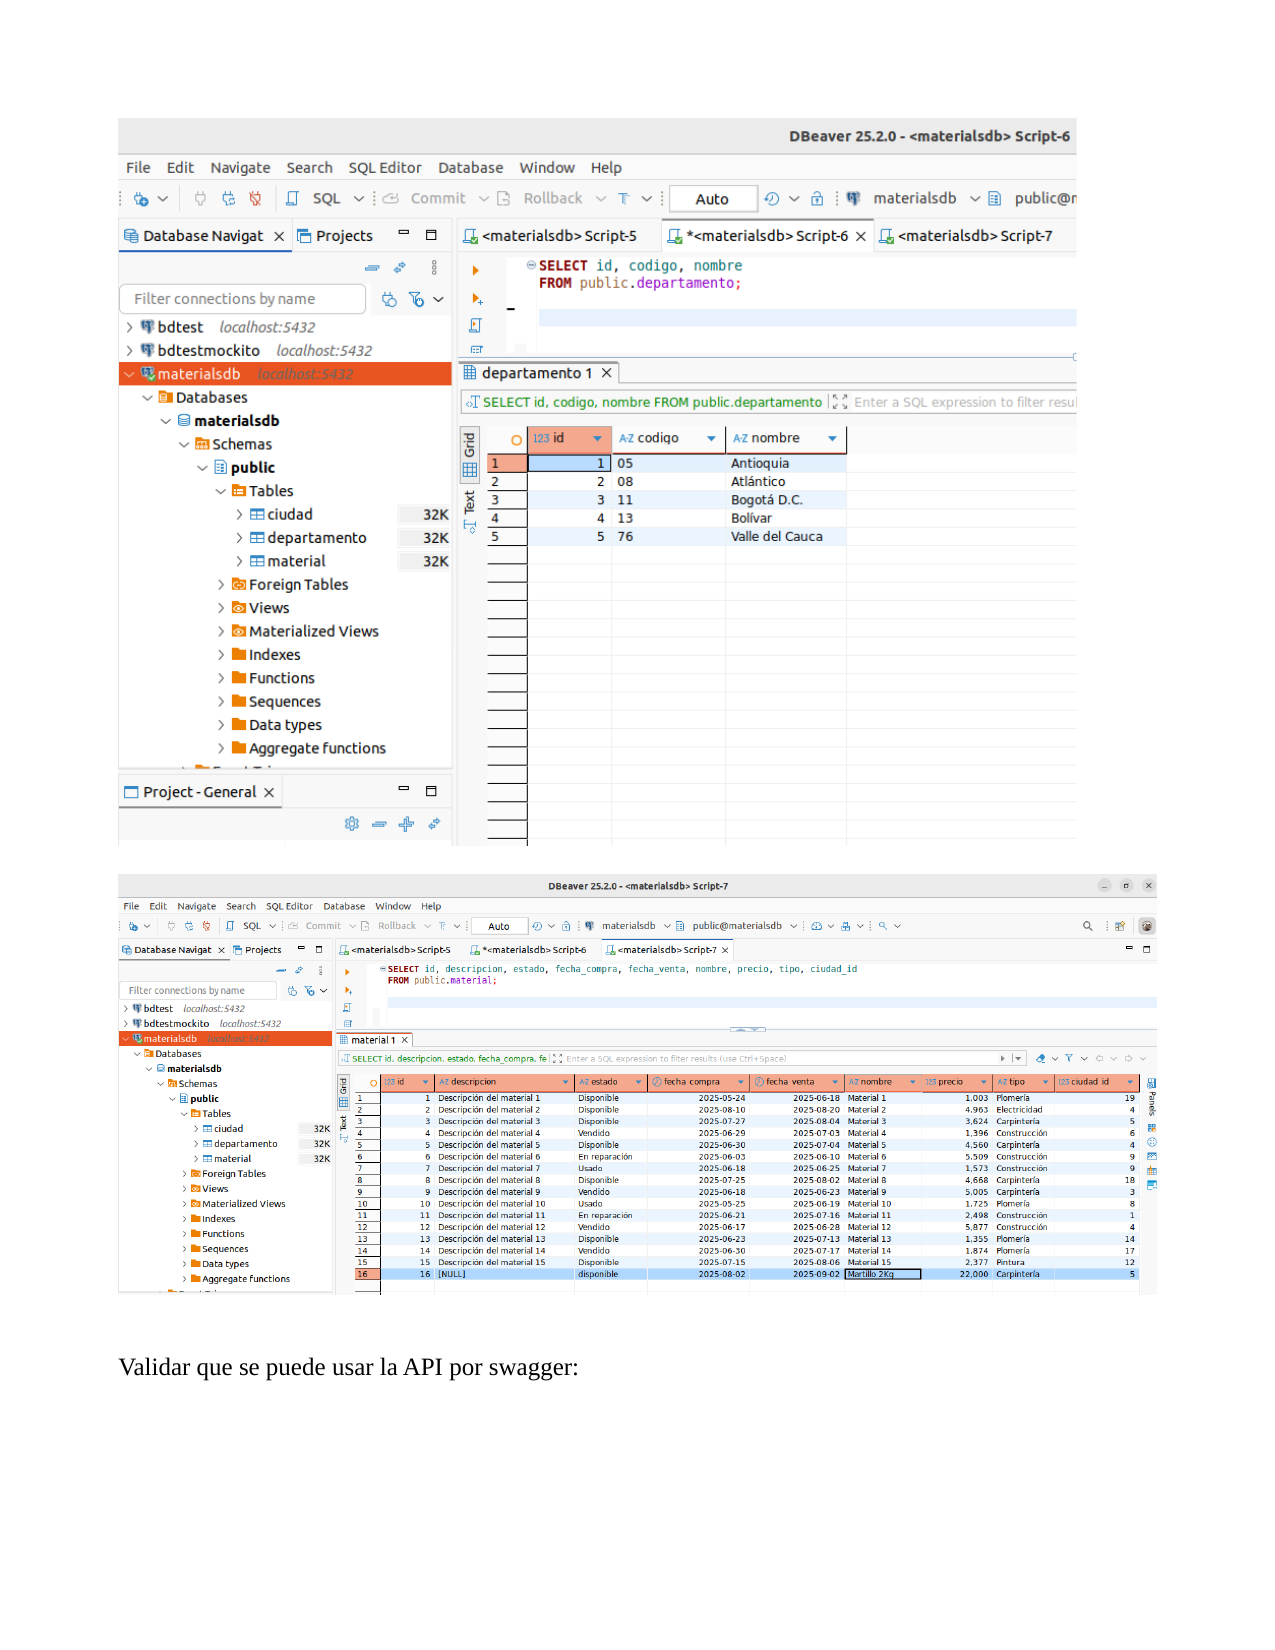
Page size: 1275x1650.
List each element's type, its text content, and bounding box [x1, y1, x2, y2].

text Validar que se puede usar la API por swagger: [118, 1352, 1157, 1381]
picture [118, 874, 1157, 1295]
picture [118, 118, 1077, 846]
